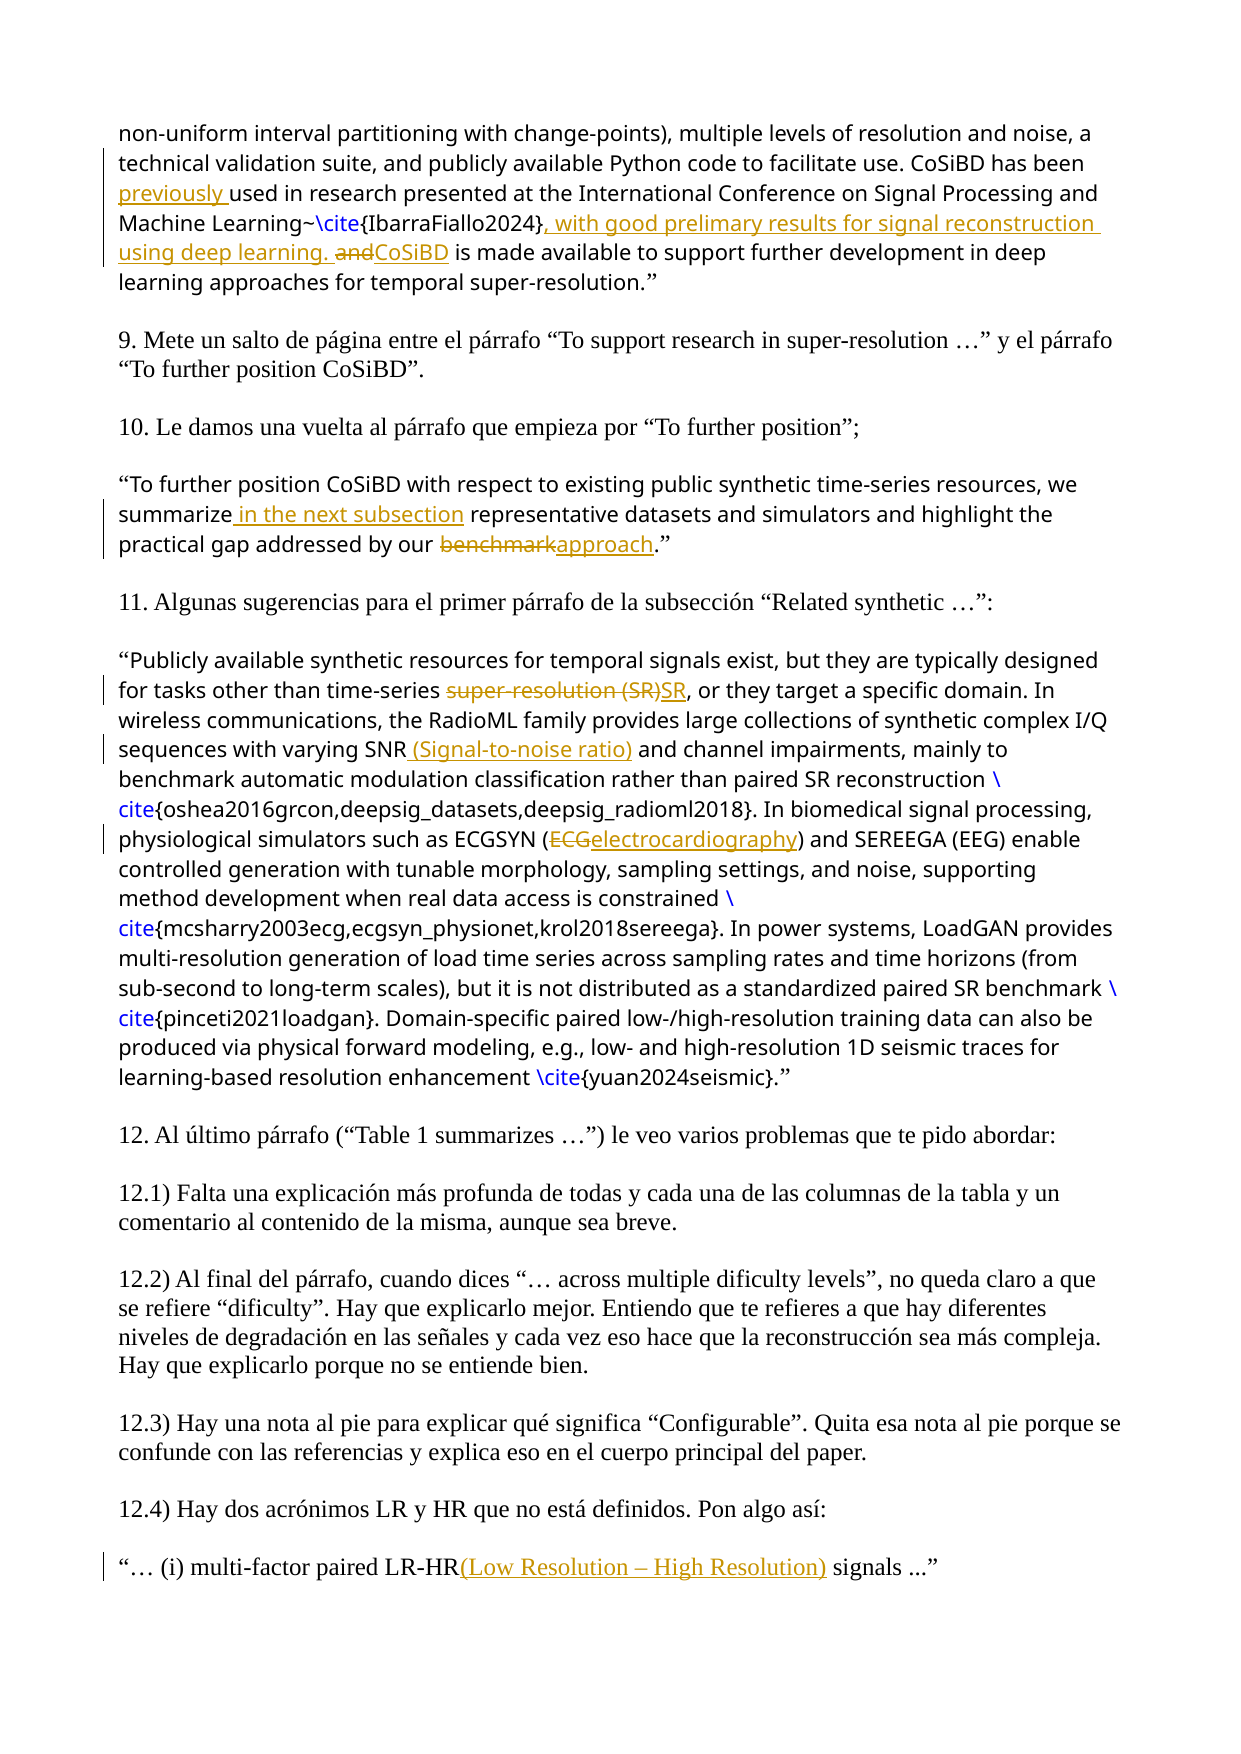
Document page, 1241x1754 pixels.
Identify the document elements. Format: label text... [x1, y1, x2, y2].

text 12. Al último párrafo (“Table 1 summarizes …”) le veo varios problemas que te pido abordar: [118, 1121, 1122, 1149]
text 12.3) Hay una nota al pie para explicar qué significa “Configurable”. Quita esa nota al pie porque se confunde con las referencias y explica eso en el cuerpo principal del paper. [118, 1408, 1122, 1466]
text “… (i) multi-factor paired LR-HR(Low Resolution – High Resolution) signals ...” [118, 1552, 1122, 1581]
text 11. Algunas sugerencias para el primer párrafo de la subsección “Related synthetic …”: [118, 587, 1122, 616]
text non-uniform interval partitioning with change-points), multiple levels of resolution and noise, a technical validation suite, and publicly available Python code to facilitate use. CoSiBD has been previously used in research presented at the International Conference on Signal Processing and Machine Learning~\cite{IbarraFiallo2024}, with good prelimary results for signal reconstruction using deep learning. CoSiBD is made available to support further development in deep learning approaches for temporal super-resolution.” [118, 118, 1122, 297]
text “To further position CoSiBD with respect to existing public synthetic time-series resources, we summarize in the next subsection representative datasets and simulators and highlight the practical gap addressed by our approach.” [118, 469, 1122, 559]
text 10. Le damos una vuelta al párrafo que empieza por “To further position”; [118, 412, 1122, 441]
text 12.2) Al final del párrafo, cuando dices “… across multiple dificulty levels”, no queda claro a que se refiere “dificulty”. Hay que explicarlo mejor. Entiendo que te refieres a que hay diferentes niveles de degradación en las señales y cada vez eso hace que la reconstrucción sea más compleja. Hay que explicarlo porque no se entiende bien. [118, 1264, 1122, 1379]
text 12.1) Falta una explicación más profunda de todas y cada una de las columnas de la tabla y un comentario al contenido de la misma, aunque sea breve. [118, 1178, 1122, 1236]
text 9. Mete un salto de página entre el párrafo “To support research in super-resolution …” y el párrafo “To further position CoSiBD”. [118, 326, 1122, 383]
text “Publicly available synthetic resources for temporal signals exist, but they are typically designed for tasks other than time-series SR, or they target a specific domain. In wireless communications, the RadioML family provides large collections of synthetic complex I/Q sequences with varying SNR (Signal-to-noise ratio) and channel impairments, mainly to benchmark automatic modulation classification rather than paired SR reconstruction \cite{oshea2016grcon,deepsig_datasets,deepsig_radioml2018}. In biomedical signal processing, physiological simulators such as ECGSYN (electrocardiography) and SEREEGA (EEG) enable controlled generation with tunable morphology, sampling settings, and noise, supporting method development when real data access is constrained \cite{mcsharry2003ecg,ecgsyn_physionet,krol2018sereega}. In power systems, LoadGAN provides multi-resolution generation of load time series across sampling rates and time horizons (from sub-second to long-term scales), but it is not distributed as a standardized paired SR benchmark \cite{pinceti2021loadgan}. Domain-specific paired low-/high-resolution training data can also be produced via physical forward modeling, e.g., low- and high-resolution 1D seismic traces for learning-based resolution enhancement \cite{yuan2024seismic}.” [118, 645, 1122, 1092]
text 12.4) Hay dos acrónimos LR y HR que no está definidos. Pon algo así: [118, 1494, 1122, 1523]
